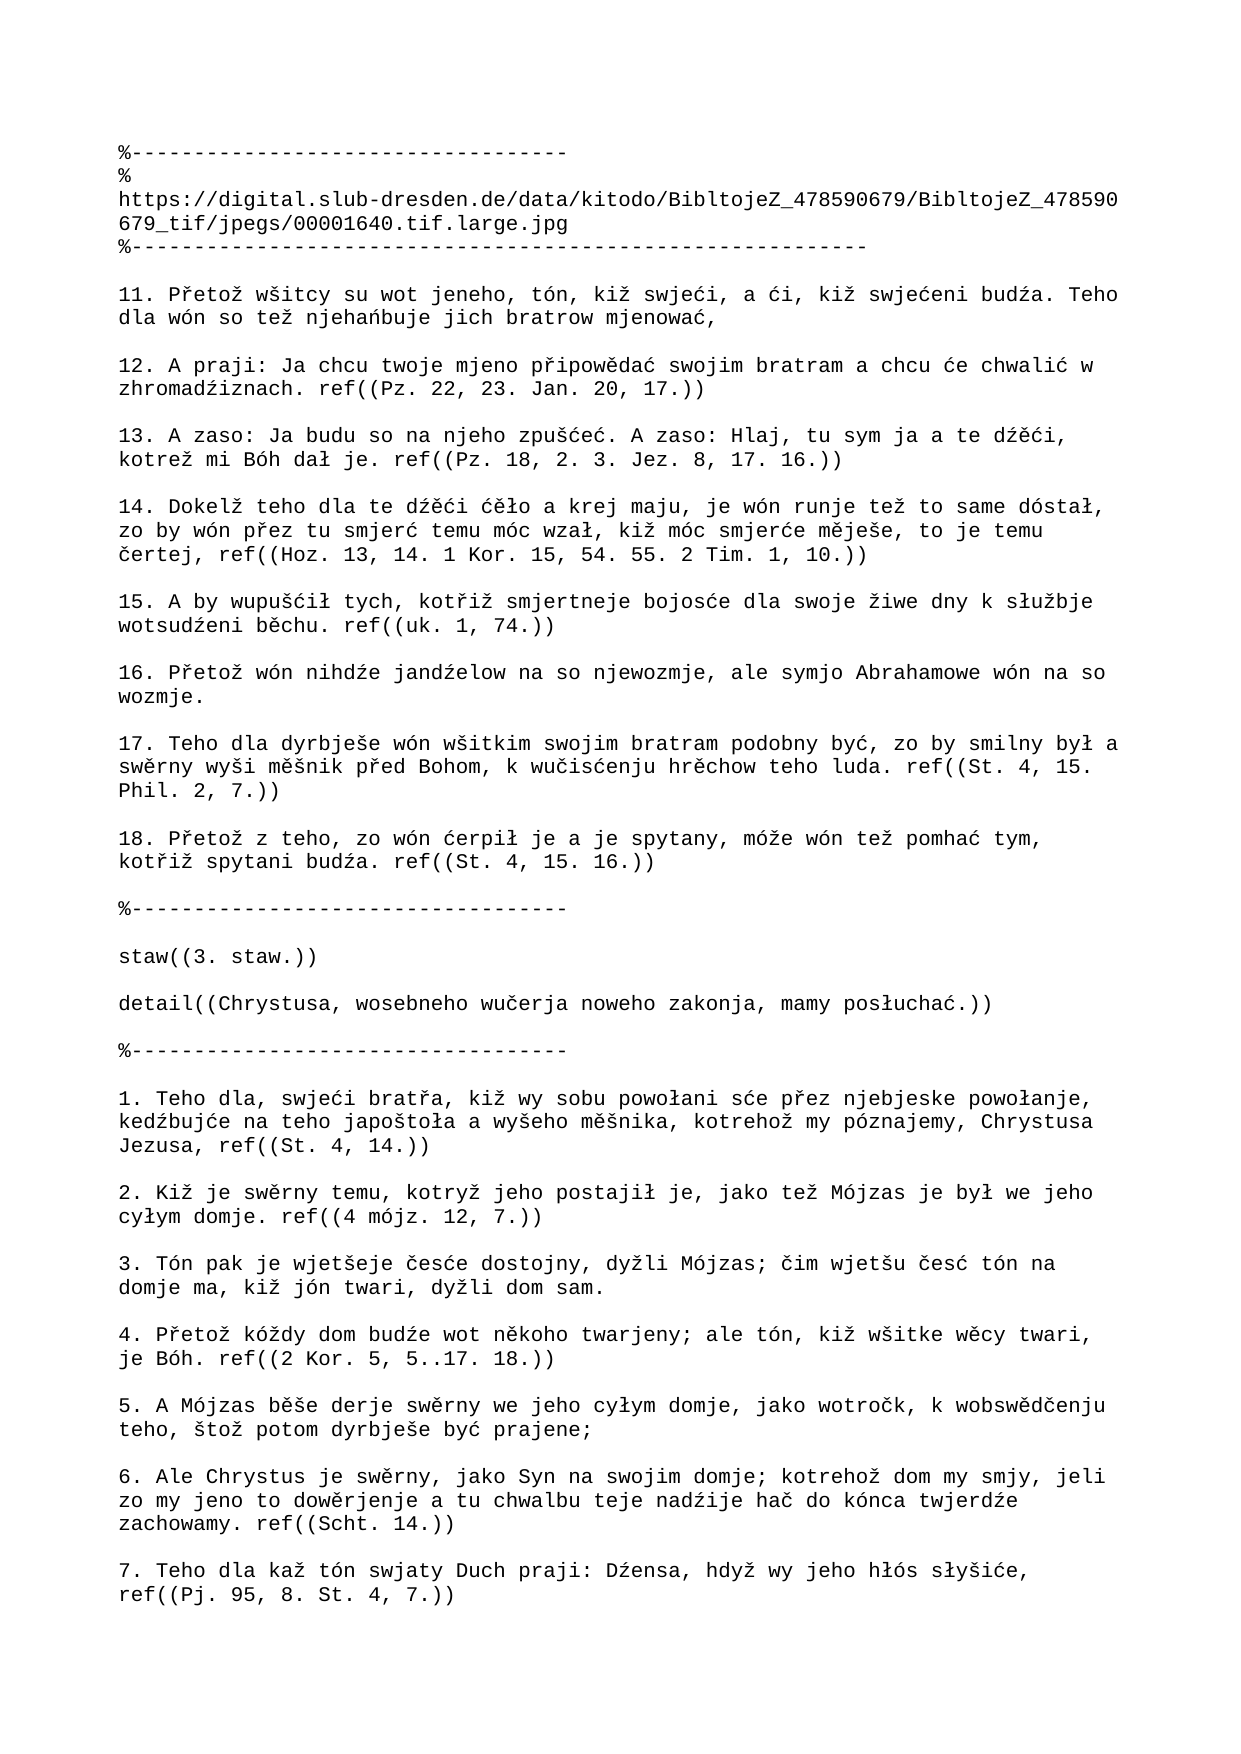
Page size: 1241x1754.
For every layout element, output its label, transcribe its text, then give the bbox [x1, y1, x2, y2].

text 1. Teho dla, swjeći bratřa, kiž wy sobu powołani sće přez njebjeske powołanje, kedźbujće na teho japoštoła a wyšeho měšnika, kotrehož my póznajemy, Chrystusa Jezusa, ref((St. 4, 14.)) [118, 1088, 1122, 1158]
text 4. Přetož kóždy dom budźe wot někoho twarjeny; ale tón, kiž wšitke wěcy twari, je Bóh. ref((2 Kor. 5, 5..17. 18.)) [118, 1324, 1122, 1371]
text 13. A zaso: Ja budu so na njeho zpušćeć. A zaso: Hlaj, tu sym ja a te dźěći, kotrež mi Bóh dał je. ref((Pz. 18, 2. 3. Jez. 8, 17. 16.)) [118, 426, 1122, 473]
text 11. Přetož wšitcy su wot jeneho, tón, kiž swjeći, a ći, kiž swjećeni budźa. Teho dla wón so tež njehańbuje jich bratrow mjenować, [118, 284, 1122, 331]
text %----------------------------------------------------------- [118, 236, 1122, 260]
text %----------------------------------- [118, 898, 1122, 922]
text 2. Kiž je swěrny temu, kotryž jeho postajił je, jako tež Mójzas je był we jeho cyłym domje. ref((4 mójz. 12, 7.)) [118, 1182, 1122, 1229]
text 7. Teho dla kaž tón swjaty Duch praji: Dźensa, hdyž wy jeho hłós słyšiće, ref((Pj. 95, 8. St. 4, 7.)) [118, 1561, 1122, 1608]
text 14. Dokelž teho dla te dźěći ćěło a krej maju, je wón runje tež to same dóstał, zo by wón přez tu smjerć temu móc wzał, kiž móc smjerće měješe, to je temu čertej, ref((Hoz. 13, 14. 1 Kor. 15, 54. 55. 2 Tim. 1, 10.)) [118, 496, 1122, 567]
text 18. Přetož z teho, zo wón ćerpił je a je spytany, móže wón tež pomhać tym, kotřiž spytani budźa. ref((St. 4, 15. 16.)) [118, 827, 1122, 875]
text staw((3. staw.)) [118, 946, 1122, 969]
text 15. A by wupušćił tych, kotřiž smjertneje bojosće dla swoje žiwe dny k słužbje wotsudźeni běchu. ref((uk. 1, 74.)) [118, 591, 1122, 638]
text %----------------------------------- [118, 1040, 1122, 1064]
text % https://digital.slub-dresden.de/data/kitodo/BibltojeZ_478590679/BibltojeZ_478590679_tif/jpegs/00001640.tif.large.jpg [118, 165, 1122, 236]
text detail((Chrystusa, wosebneho wučerja noweho zakonja, mamy posłuchać.)) [118, 993, 1122, 1017]
text 17. Teho dla dyrbješe wón wšitkim swojim bratram podobny być, zo by smilny był a swěrny wyši měšnik před Bohom, k wučisćenju hrěchow teho luda. ref((St. 4, 15. Phil. 2, 7.)) [118, 733, 1122, 804]
text 3. Tón pak je wjetšeje česće dostojny, dyžli Mójzas; čim wjetšu česć tón na domje ma, kiž jón twari, dyžli dom sam. [118, 1253, 1122, 1300]
text %----------------------------------- [118, 142, 1122, 165]
text 16. Přetož wón nihdźe jandźelow na so njewozmje, ale symjo Abrahamowe wón na so wozmje. [118, 662, 1122, 709]
text 12. A praji: Ja chcu twoje mjeno připowědać swojim bratram a chcu će chwalić w zhromadźiznach. ref((Pz. 22, 23. Jan. 20, 17.)) [118, 354, 1122, 402]
text 5. A Mójzas běše derje swěrny we jeho cyłym domje, jako wotročk, k wobswědčenju teho, štož potom dyrbješe być prajene; [118, 1395, 1122, 1442]
text 6. Ale Chrystus je swěrny, jako Syn na swojim domje; kotrehož dom my smjy, jeli zo my jeno to dowěrjenje a tu chwalbu teje nadźije hač do kónca twjerdźe zachowamy. ref((Scht. 14.)) [118, 1466, 1122, 1537]
